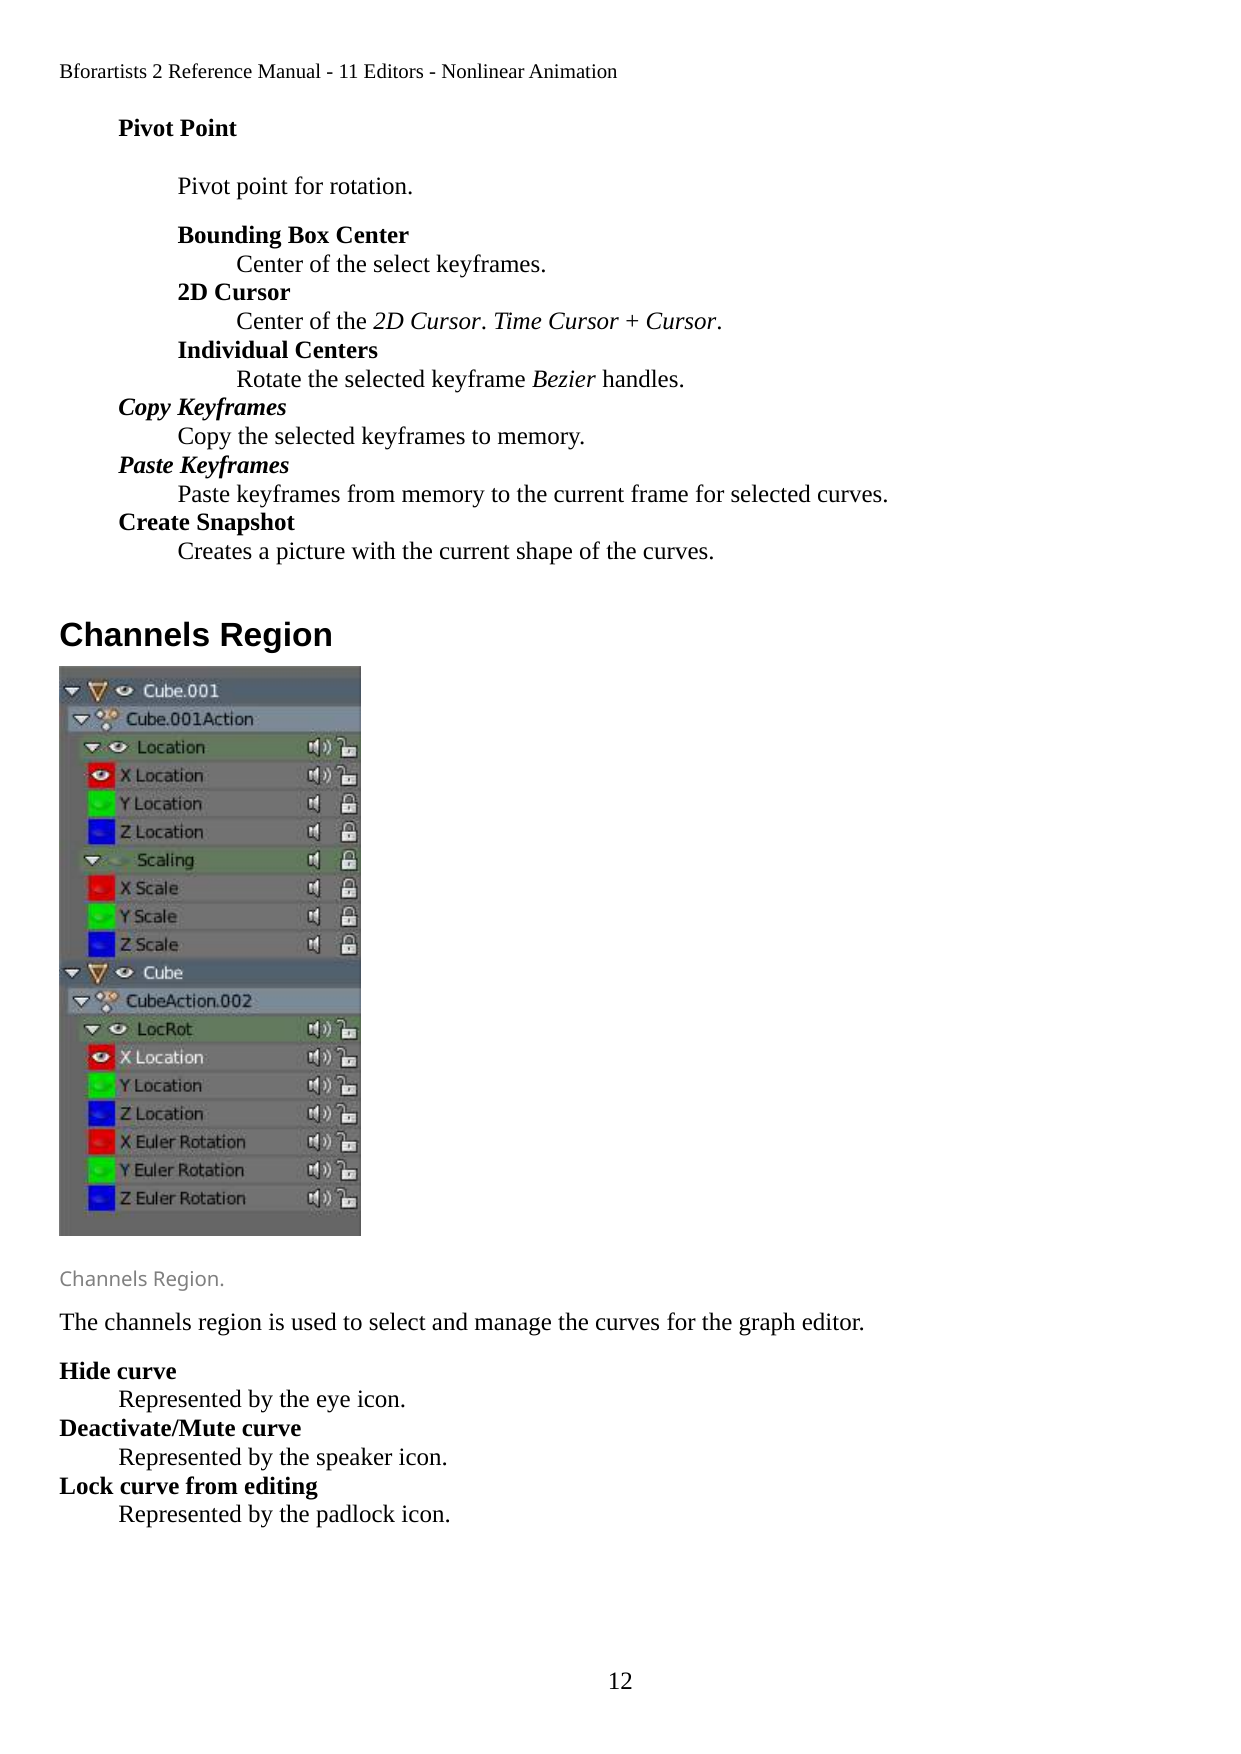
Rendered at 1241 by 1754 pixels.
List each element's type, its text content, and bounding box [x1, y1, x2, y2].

subtitle Create Snapshot [118, 507, 1181, 536]
subtitle Channels Region [59, 615, 1181, 654]
list Copy the selected keyframes to memory. [177, 421, 1181, 450]
picture [59, 666, 361, 1236]
subtitle 2D Cursor [177, 277, 1181, 306]
text Pivot point for rotation. [177, 171, 1181, 199]
text Channels Region. [59, 1261, 1181, 1292]
subtitle Individual Centers [177, 335, 1181, 364]
subtitle Paste Keyframes [118, 450, 1181, 479]
subtitle Lock curve from editing [59, 1471, 1181, 1499]
list Paste keyframes from memory to the current frame for selected curves. [177, 479, 1181, 507]
list Represented by the padlock icon. [118, 1499, 1181, 1528]
list Creates a picture with the current shape of the curves. [177, 536, 1181, 565]
subtitle Pivot Point [118, 113, 1181, 141]
list Center of the 2D Cursor. Time Cursor + Cursor. [236, 306, 1181, 335]
subtitle Deactivate/Mute curve [59, 1413, 1181, 1442]
subtitle Bounding Box Center [177, 220, 1181, 249]
list Represented by the eye icon. [118, 1384, 1181, 1413]
subtitle Hide curve [59, 1356, 1181, 1384]
list Rotate the selected keyframe Bezier handles. [236, 364, 1181, 392]
text The channels region is used to select and manage the curves for the graph editor. [59, 1307, 1181, 1335]
list Center of the select keyframes. [236, 249, 1181, 277]
subtitle Copy Keyframes [118, 392, 1181, 421]
list Represented by the speaker icon. [118, 1442, 1181, 1471]
